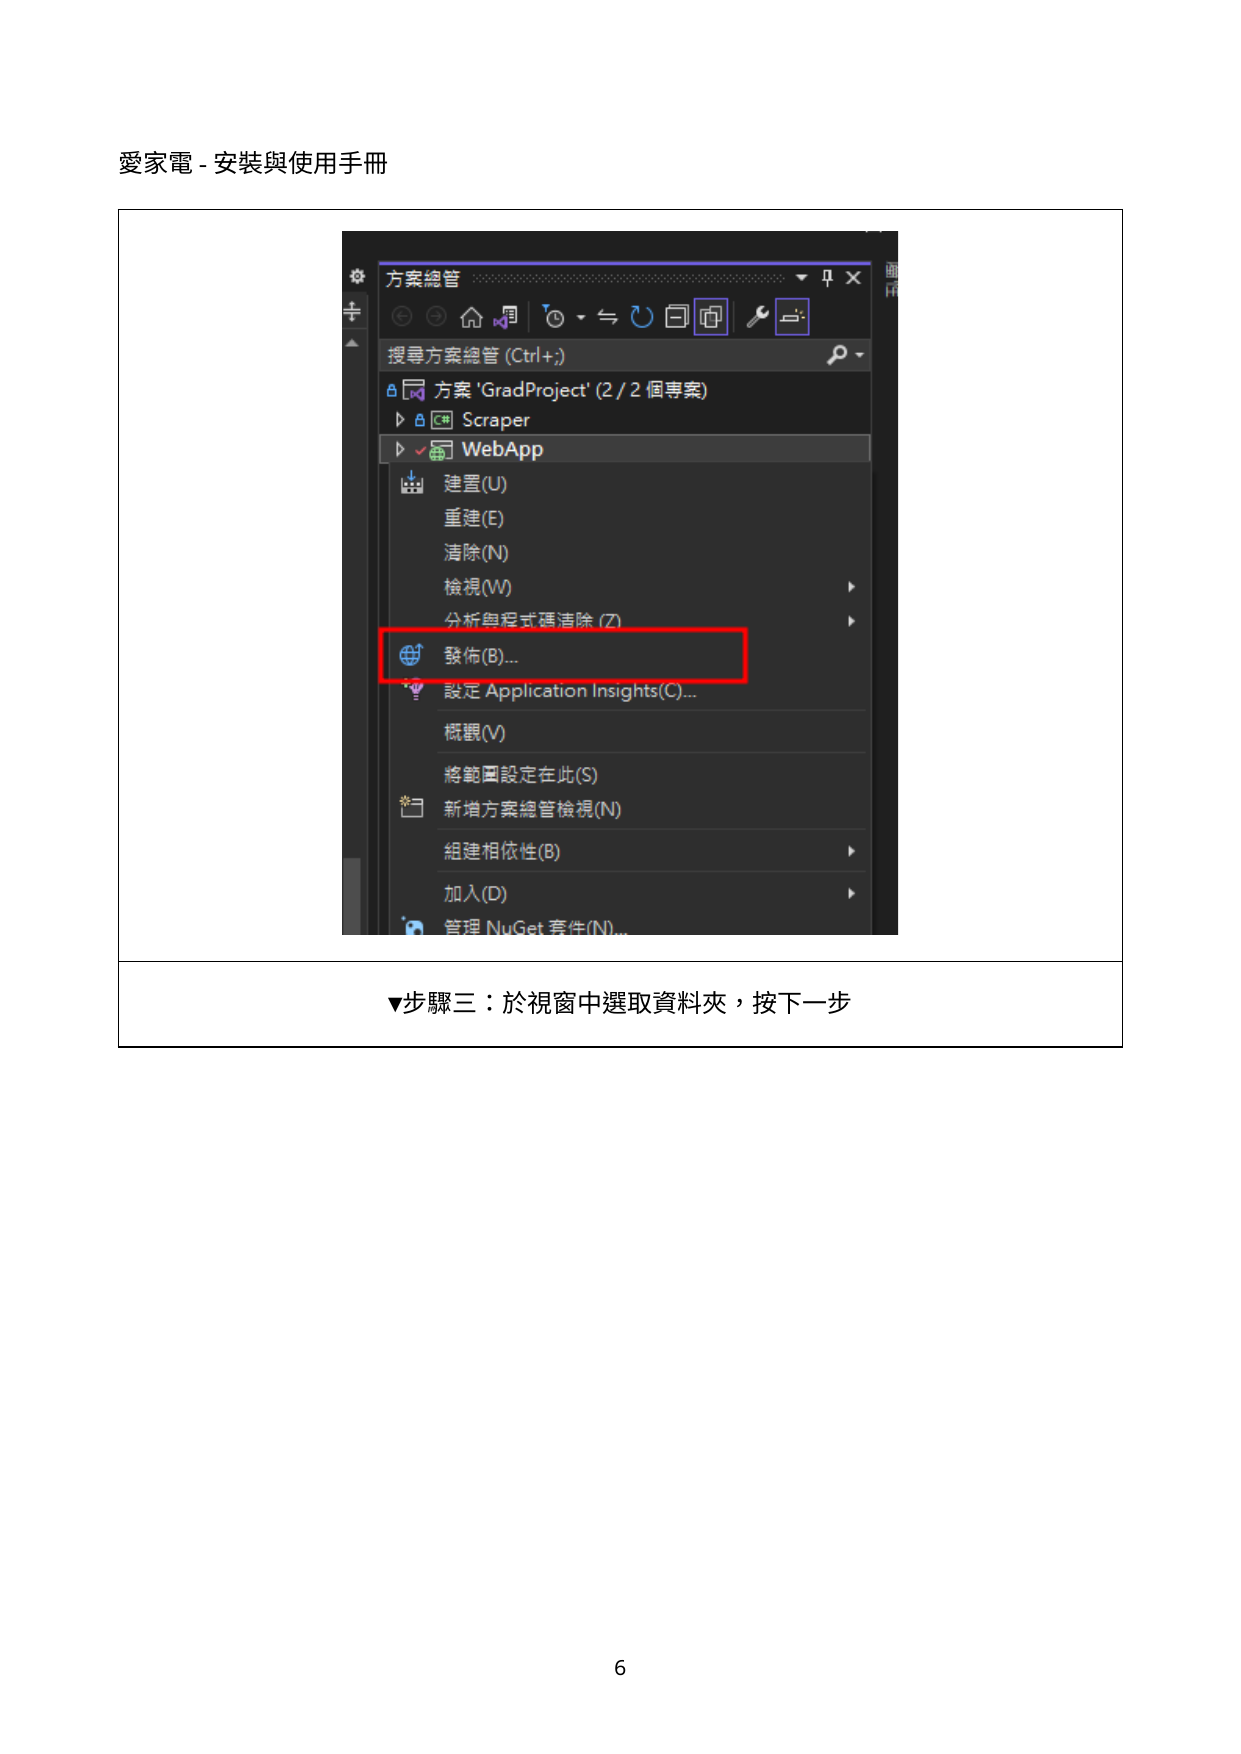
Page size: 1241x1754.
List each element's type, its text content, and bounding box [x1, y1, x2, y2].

table_cell ▼步驟三：於視窗中選取資料夾，按下一步 [119, 962, 1122, 1046]
picture [342, 231, 899, 935]
table_cell [119, 210, 1122, 961]
